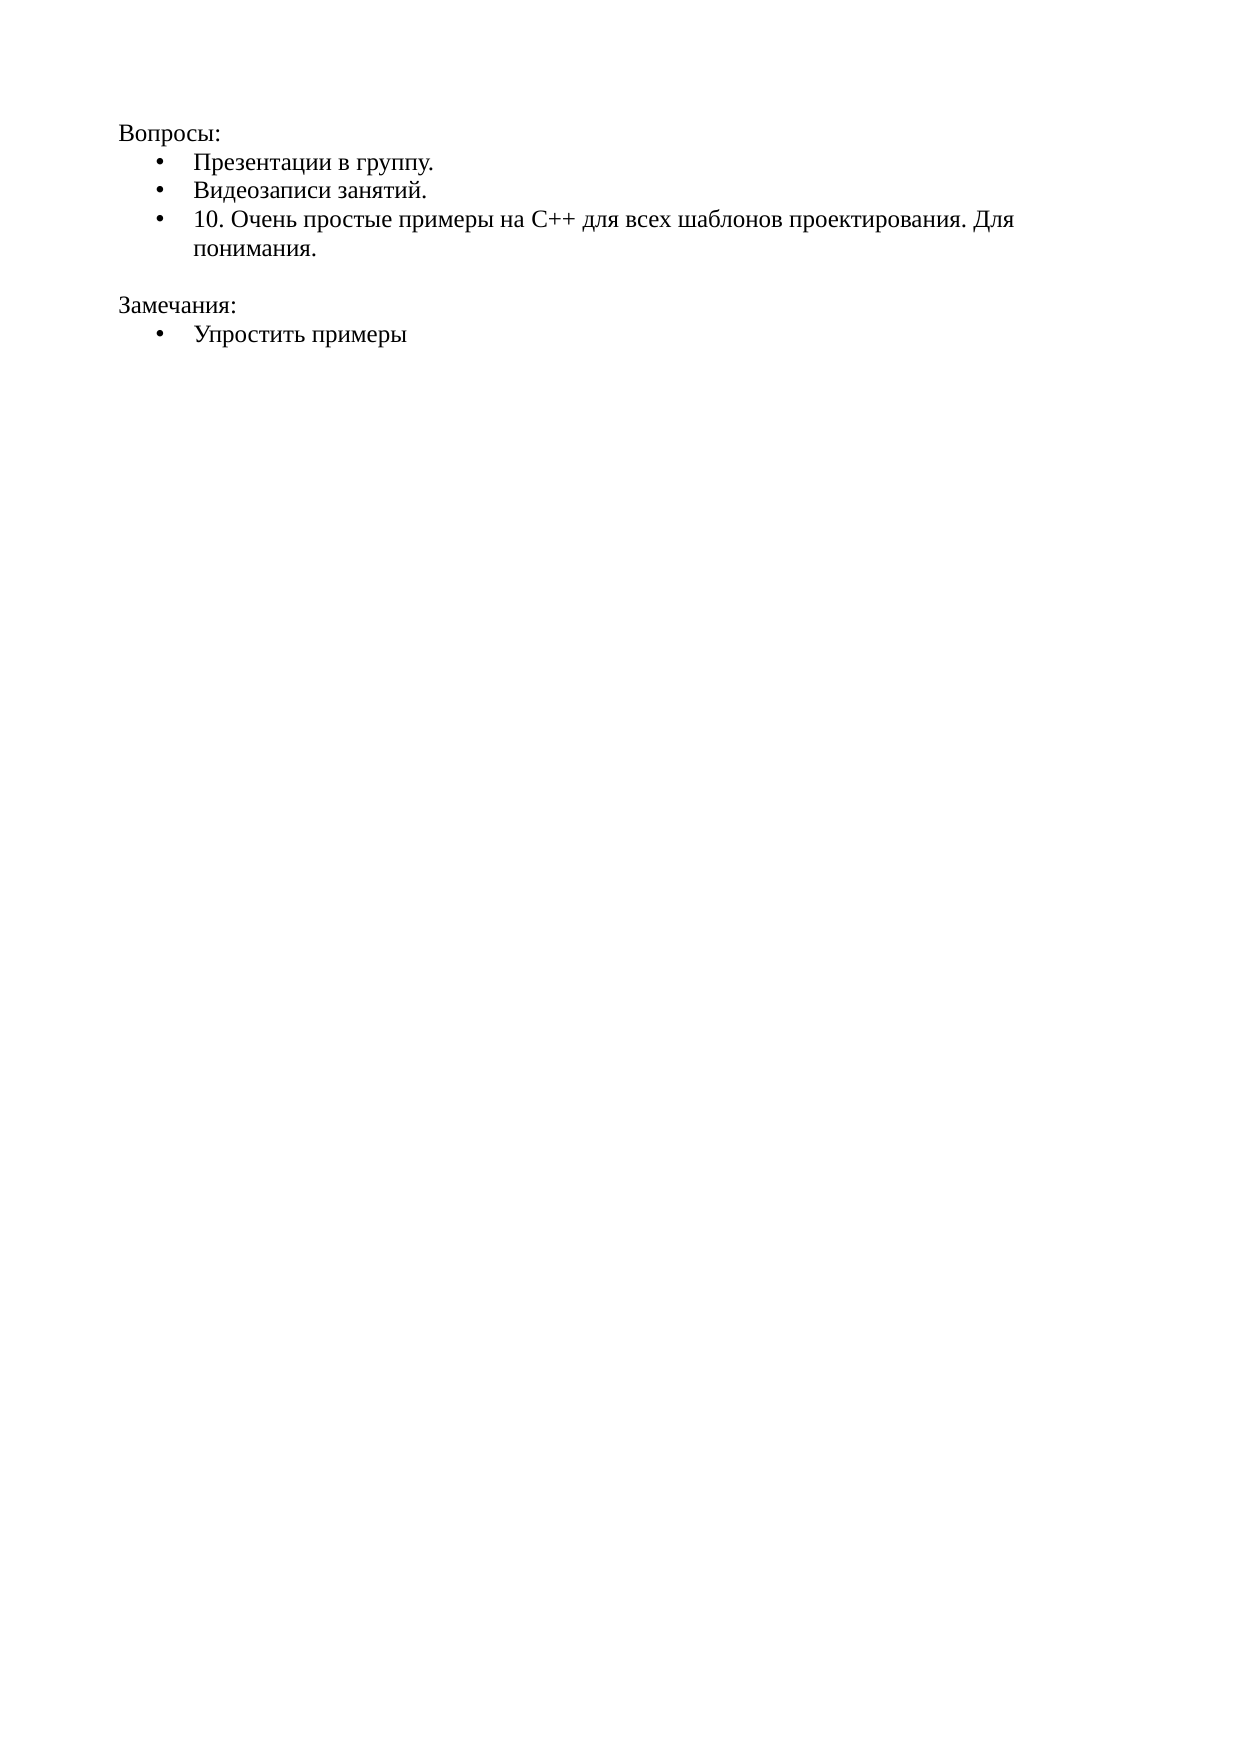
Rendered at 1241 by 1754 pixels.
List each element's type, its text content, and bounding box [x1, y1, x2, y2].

list Упростить примеры [156, 319, 1122, 348]
list Презентации в группу. [156, 147, 1122, 176]
text Вопросы: [118, 118, 1122, 147]
list Видеозаписи занятий. [156, 176, 1122, 204]
list 10. Очень простые примеры на C++ для всех шаблонов проектирования. Для понимания. [156, 204, 1122, 262]
text Замечания: [118, 291, 1122, 319]
